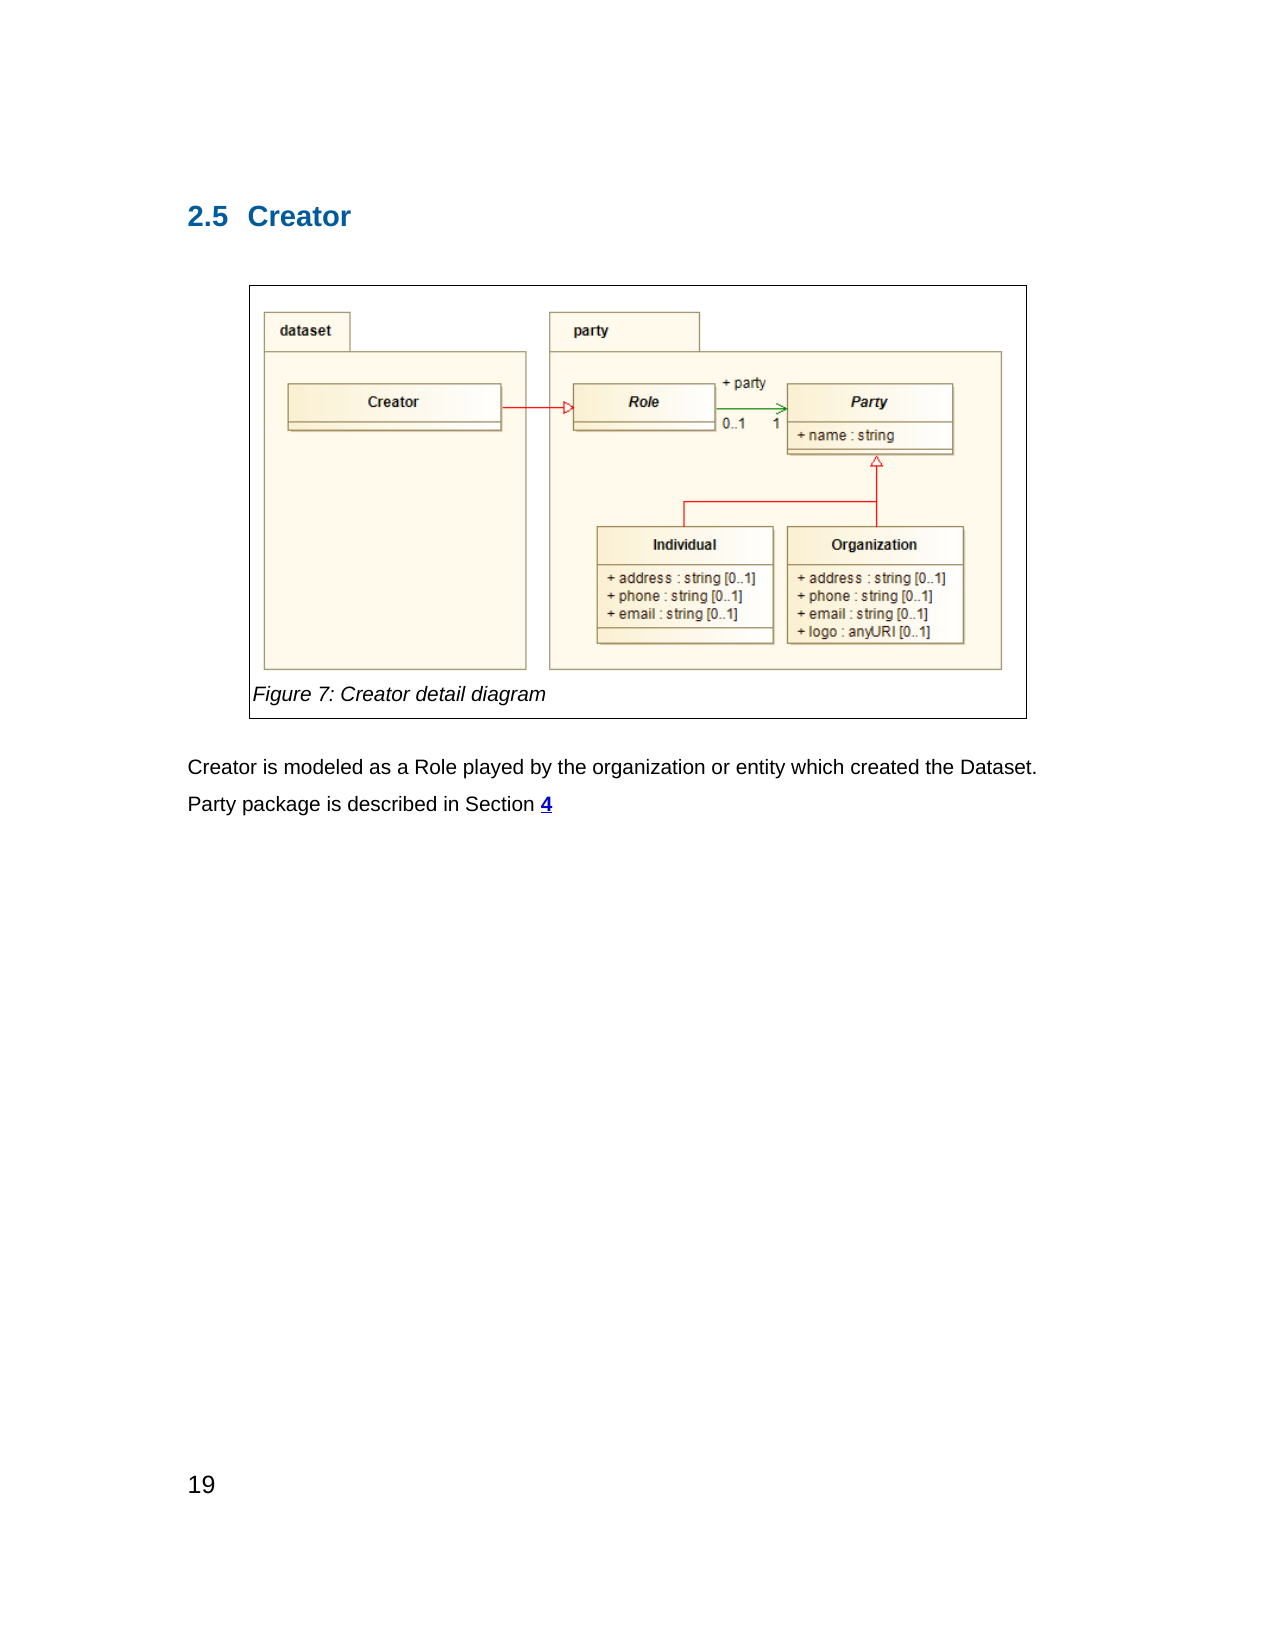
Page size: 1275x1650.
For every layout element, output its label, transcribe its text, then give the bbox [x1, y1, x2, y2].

text Figure 7: Creator detail diagram [252, 300, 1023, 706]
picture [252, 300, 1014, 682]
subtitle Creator [187, 199, 1087, 232]
text Party package is described in Section 4 [187, 791, 1087, 815]
text Creator is modeled as a Role played by the organization or entity which created the Dataset. [187, 755, 1087, 779]
